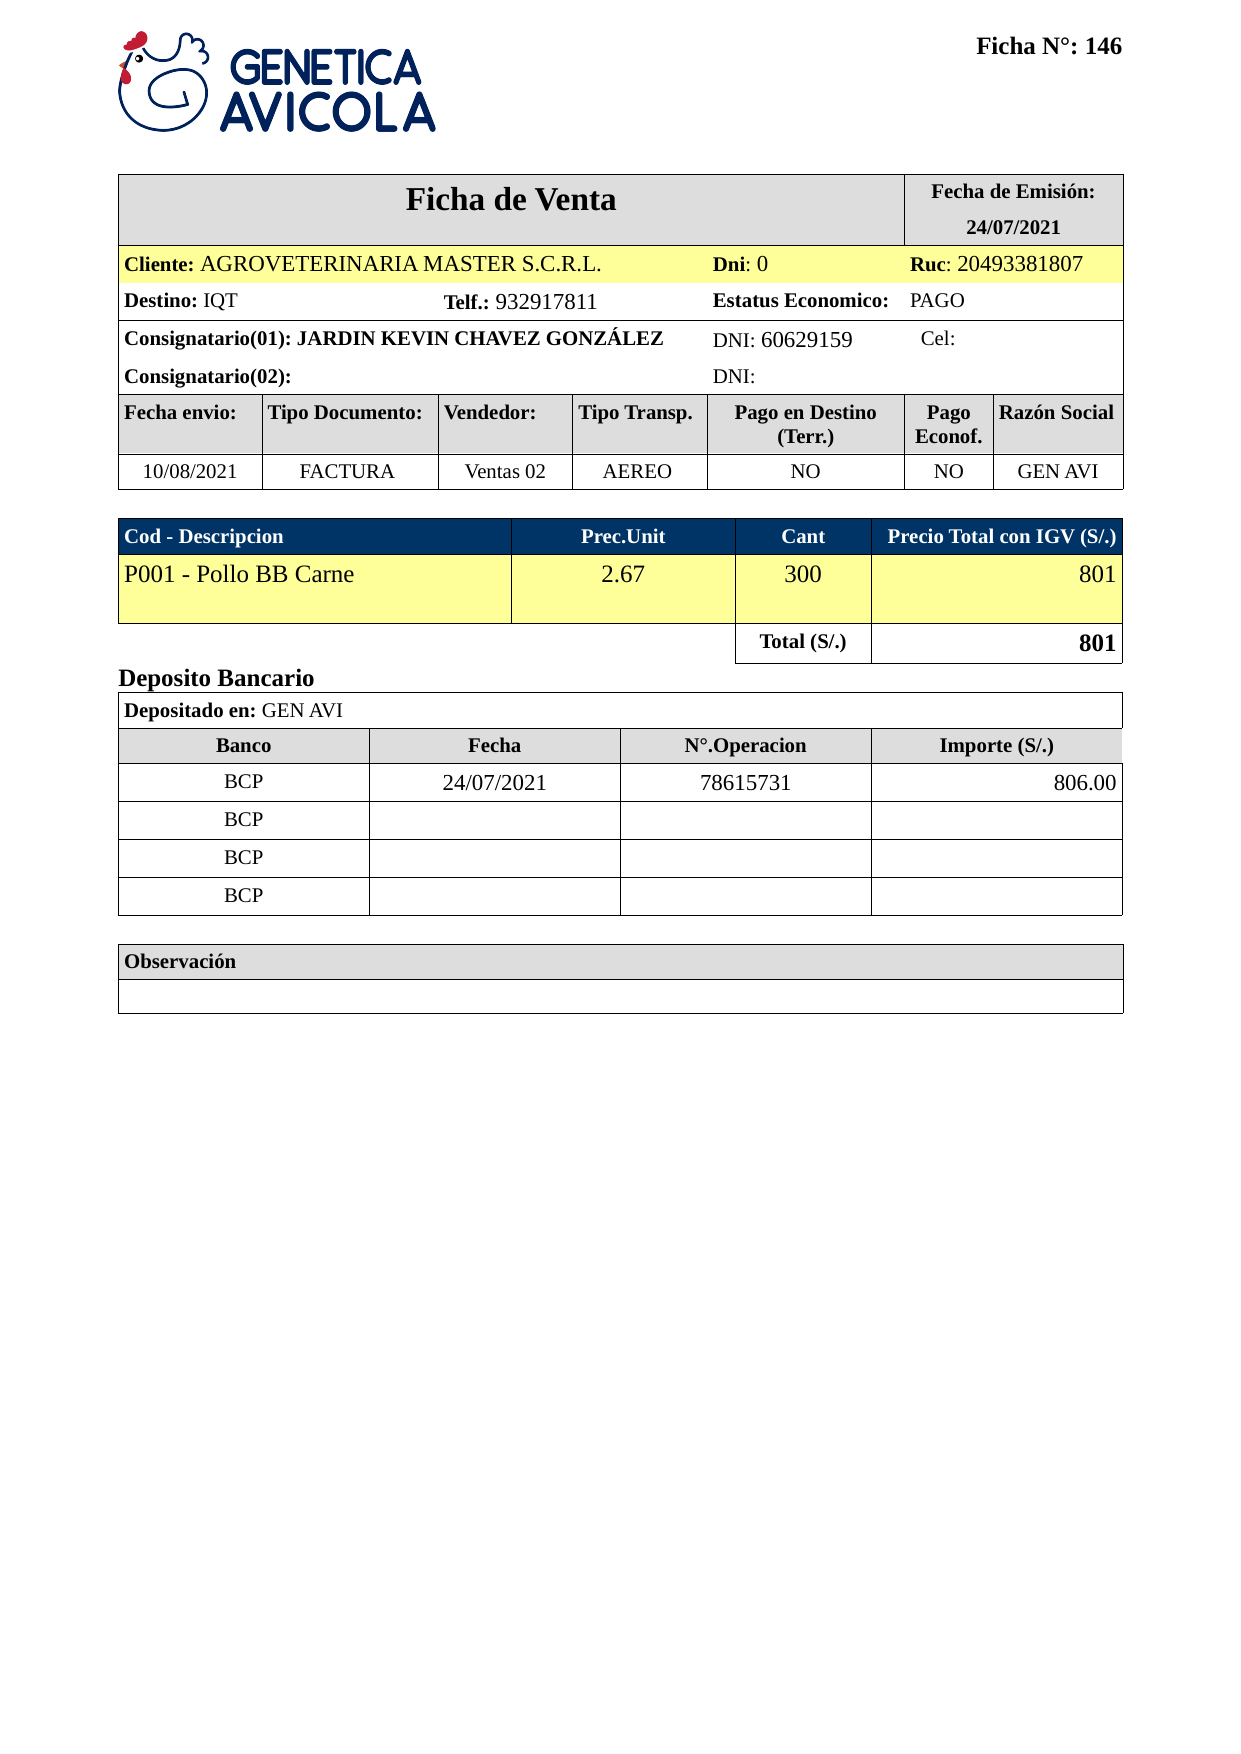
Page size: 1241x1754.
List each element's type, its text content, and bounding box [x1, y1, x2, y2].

table_cell Consignatario(01): JARDIN KEVIN CHAVEZ GONZÁLEZ [119, 321, 707, 358]
table_cell [621, 878, 871, 915]
table_cell DNI: [707, 358, 1123, 394]
table_cell Cliente: AGROVETERINARIA MASTER S.C.R.L. [119, 246, 707, 283]
table_cell BCP [119, 840, 369, 877]
table_cell Tipo Documento: [263, 395, 438, 453]
table_cell Estatus Economico: [707, 283, 904, 320]
table_cell Fecha envio: [119, 395, 262, 453]
table_cell GEN AVI [994, 455, 1123, 489]
table_cell Banco [119, 729, 369, 763]
table_cell Vendedor: [439, 395, 572, 453]
table_cell [872, 840, 1122, 877]
table_cell Ruc: 20493381807 [904, 246, 1123, 283]
table_cell DNI: 60629159 [707, 321, 915, 358]
table_cell [621, 802, 871, 839]
table_cell Ventas 02 [439, 455, 572, 489]
table_cell 24/07/2021 [370, 764, 620, 801]
table_cell 801 [872, 624, 1122, 663]
table_cell Consignatario(02): [119, 358, 707, 394]
table_cell 24/07/2021 [905, 209, 1123, 245]
table_cell Telf.: 932917811 [438, 283, 707, 320]
table_cell 78615731 [621, 764, 871, 801]
table_header Depositado en: GEN AVI [119, 693, 1122, 727]
table_cell Importe (S/.) [872, 729, 1122, 763]
table_cell [511, 624, 735, 663]
table_cell PAGO [904, 283, 1123, 320]
table_cell Fecha [370, 729, 620, 763]
table_header Observación [119, 945, 1123, 979]
table_cell NO [905, 455, 993, 489]
table_cell AEREO [573, 455, 707, 489]
text Deposito Bancario [118, 663, 1122, 692]
table_header Cant [736, 519, 871, 554]
table_cell BCP [119, 802, 369, 839]
table_cell Pago Econof. [905, 395, 993, 453]
table_cell FACTURA [263, 455, 438, 489]
table_cell [370, 840, 620, 877]
table_cell Cel: [915, 321, 1123, 358]
table_cell N°.Operacion [621, 729, 871, 763]
table_cell BCP [119, 764, 369, 801]
table_cell [119, 980, 1123, 1012]
table_header Ficha de Venta [119, 175, 904, 245]
table_header Precio Total con IGV (S/.) [872, 519, 1122, 554]
table_cell [370, 878, 620, 915]
table_header Cod - Descripcion [119, 519, 511, 554]
table_cell 806.00 [872, 764, 1122, 801]
table_cell P001 - Pollo BB Carne [119, 555, 511, 623]
table_cell 10/08/2021 [119, 455, 262, 489]
table_cell 300 [736, 555, 871, 623]
table_cell Tipo Transp. [573, 395, 707, 453]
table_cell 801 [872, 555, 1122, 623]
table_cell [370, 802, 620, 839]
table_cell BCP [119, 878, 369, 915]
picture [118, 31, 436, 132]
table_cell Total (S/.) [736, 624, 871, 663]
table_cell [118, 624, 511, 663]
table_cell [872, 802, 1122, 839]
table_header Prec.Unit [512, 519, 735, 554]
table_cell Destino: IQT [119, 283, 438, 320]
table_cell Pago en Destino (Terr.) [708, 395, 904, 453]
table_cell Razón Social [994, 395, 1123, 453]
table_header Fecha de Emisión: [905, 175, 1123, 209]
table_cell 2.67 [512, 555, 735, 623]
table_cell [872, 878, 1122, 915]
table_cell [621, 840, 871, 877]
table_cell Dni: 0 [707, 246, 904, 283]
table_cell NO [708, 455, 904, 489]
